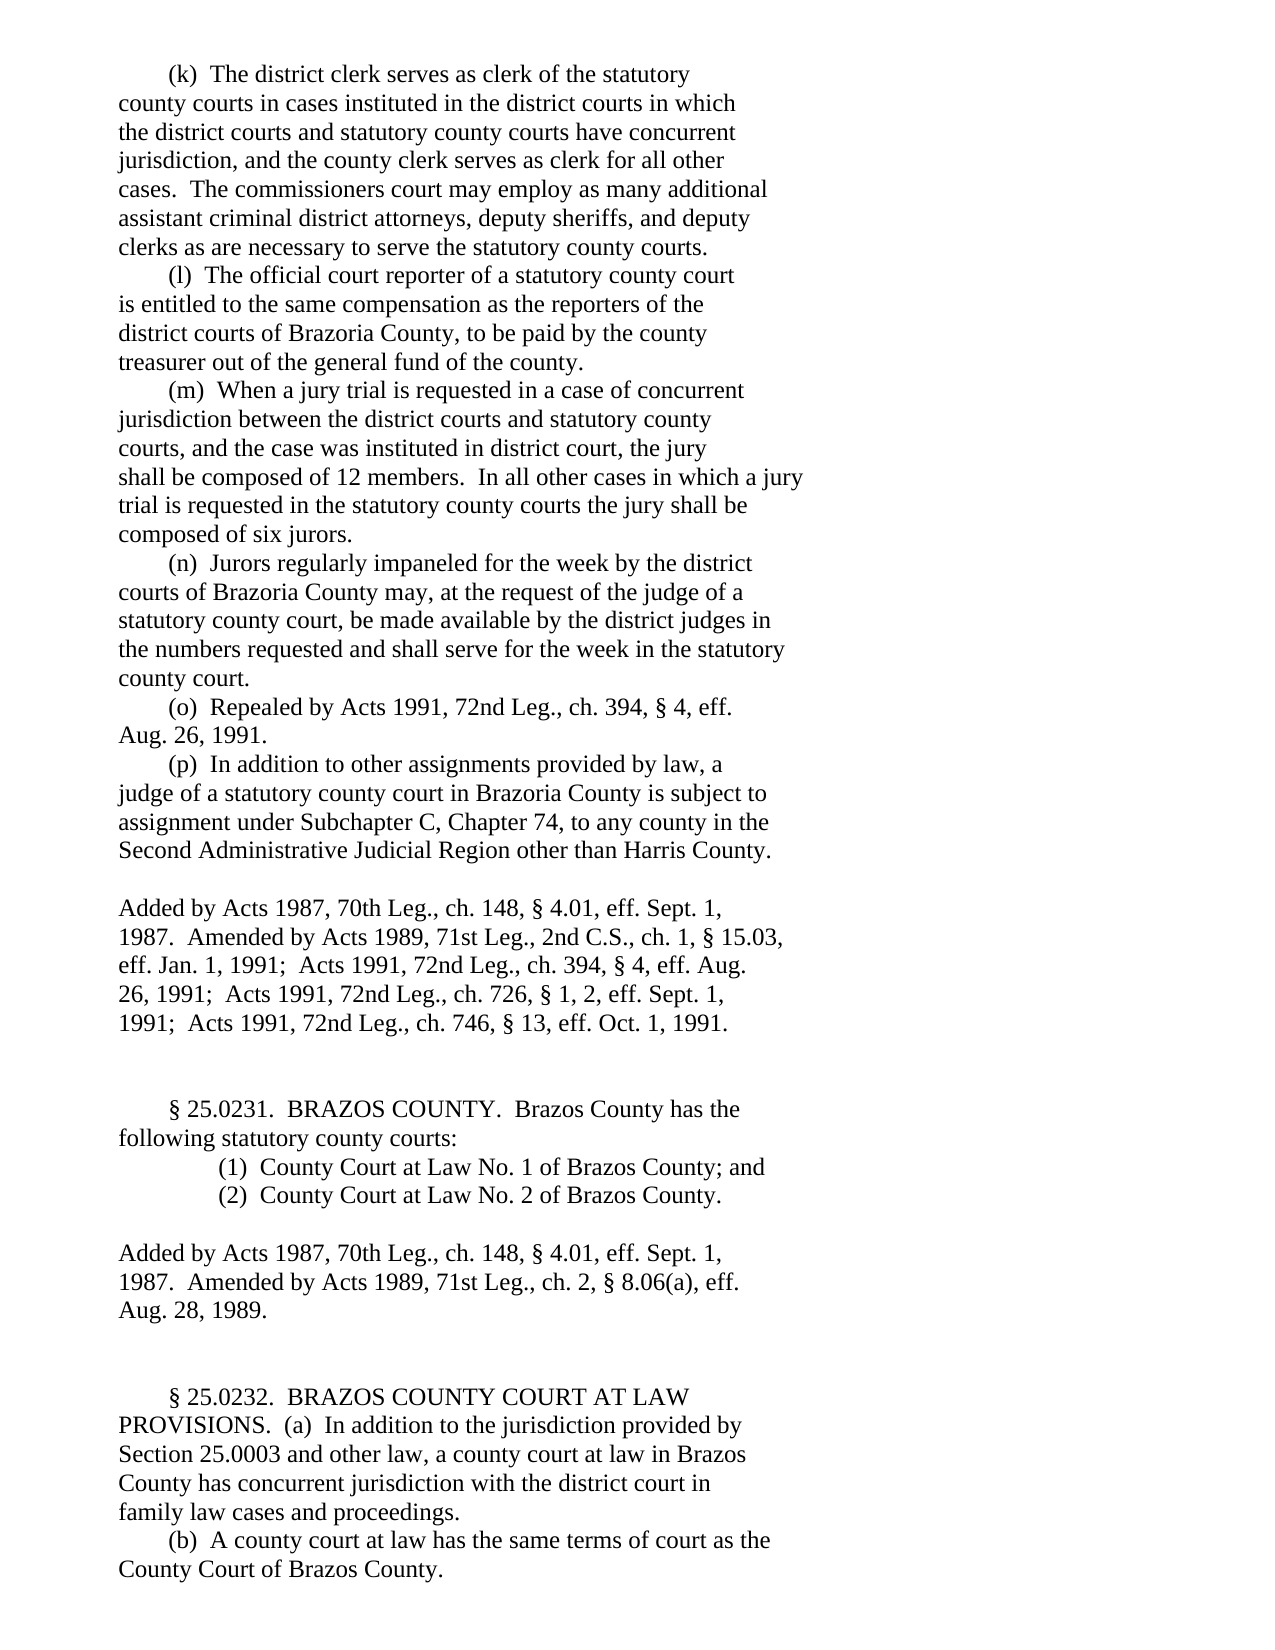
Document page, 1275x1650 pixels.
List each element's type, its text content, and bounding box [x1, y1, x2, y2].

text shall be composed of 12 members. In all other cases in which a jury [118, 462, 1216, 490]
text assignment under Subchapter C, Chapter 74, to any county in the [118, 807, 1216, 835]
text statutory county court, be made available by the district judges in [118, 605, 1216, 634]
text courts, and the case was instituted in district court, the jury [118, 433, 1216, 462]
text is entitled to the same compensation as the reporters of the [118, 289, 1216, 318]
text treasurer out of the general fund of the county. [118, 347, 1216, 375]
text § 25.0232. BRAZOS COUNTY COURT AT LAW [118, 1382, 1216, 1410]
text 1987. Amended by Acts 1989, 71st Leg., ch. 2, § 8.06(a), eff. [118, 1267, 1216, 1295]
text (1) County Court at Law No. 1 of Brazos County; and [118, 1152, 1216, 1180]
text § 25.0231. BRAZOS COUNTY. Brazos County has the [118, 1094, 1216, 1123]
text County Court of Brazos County. [118, 1554, 1216, 1583]
text eff. Jan. 1, 1991; Acts 1991, 72nd Leg., ch. 394, § 4, eff. Aug. [118, 950, 1216, 979]
text composed of six jurors. [118, 519, 1216, 548]
text 1987. Amended by Acts 1989, 71st Leg., 2nd C.S., ch. 1, § 15.03, [118, 922, 1216, 950]
text (l) The official court reporter of a statutory county court [118, 260, 1216, 289]
text county courts in cases instituted in the district courts in which [118, 88, 1216, 117]
text Aug. 28, 1989. [118, 1295, 1216, 1324]
text (m) When a jury trial is requested in a case of concurrent [118, 375, 1216, 404]
text jurisdiction between the district courts and statutory county [118, 404, 1216, 433]
text (k) The district clerk serves as clerk of the statutory [118, 59, 1216, 88]
text jurisdiction, and the county clerk serves as clerk for all other [118, 145, 1216, 174]
text (n) Jurors regularly impaneled for the week by the district [118, 548, 1216, 577]
text trial is requested in the statutory county courts the jury shall be [118, 490, 1216, 519]
text (b) A county court at law has the same terms of court as the [118, 1525, 1216, 1554]
text family law cases and proceedings. [118, 1497, 1216, 1525]
text district courts of Brazoria County, to be paid by the county [118, 318, 1216, 347]
text PROVISIONS. (a) In addition to the jurisdiction provided by [118, 1410, 1216, 1439]
text following statutory county courts: [118, 1123, 1216, 1152]
text County has concurrent jurisdiction with the district court in [118, 1468, 1216, 1497]
text (o) Repealed by Acts 1991, 72nd Leg., ch. 394, § 4, eff. [118, 692, 1216, 720]
text courts of Brazoria County may, at the request of the judge of a [118, 577, 1216, 605]
text Added by Acts 1987, 70th Leg., ch. 148, § 4.01, eff. Sept. 1, [118, 1238, 1216, 1267]
text 1991; Acts 1991, 72nd Leg., ch. 746, § 13, eff. Oct. 1, 1991. [118, 1008, 1216, 1037]
text county court. [118, 663, 1216, 692]
text cases. The commissioners court may employ as many additional [118, 174, 1216, 203]
text Section 25.0003 and other law, a county court at law in Brazos [118, 1439, 1216, 1468]
text Second Administrative Judicial Region other than Harris County. [118, 835, 1216, 864]
text 26, 1991; Acts 1991, 72nd Leg., ch. 726, § 1, 2, eff. Sept. 1, [118, 979, 1216, 1008]
text (2) County Court at Law No. 2 of Brazos County. [118, 1180, 1216, 1209]
text (p) In addition to other assignments provided by law, a [118, 749, 1216, 778]
text judge of a statutory county court in Brazoria County is subject to [118, 778, 1216, 807]
text Added by Acts 1987, 70th Leg., ch. 148, § 4.01, eff. Sept. 1, [118, 893, 1216, 922]
text the district courts and statutory county courts have concurrent [118, 117, 1216, 145]
text clerks as are necessary to serve the statutory county courts. [118, 232, 1216, 260]
text assistant criminal district attorneys, deputy sheriffs, and deputy [118, 203, 1216, 232]
text Aug. 26, 1991. [118, 720, 1216, 749]
text the numbers requested and shall serve for the week in the statutory [118, 634, 1216, 663]
